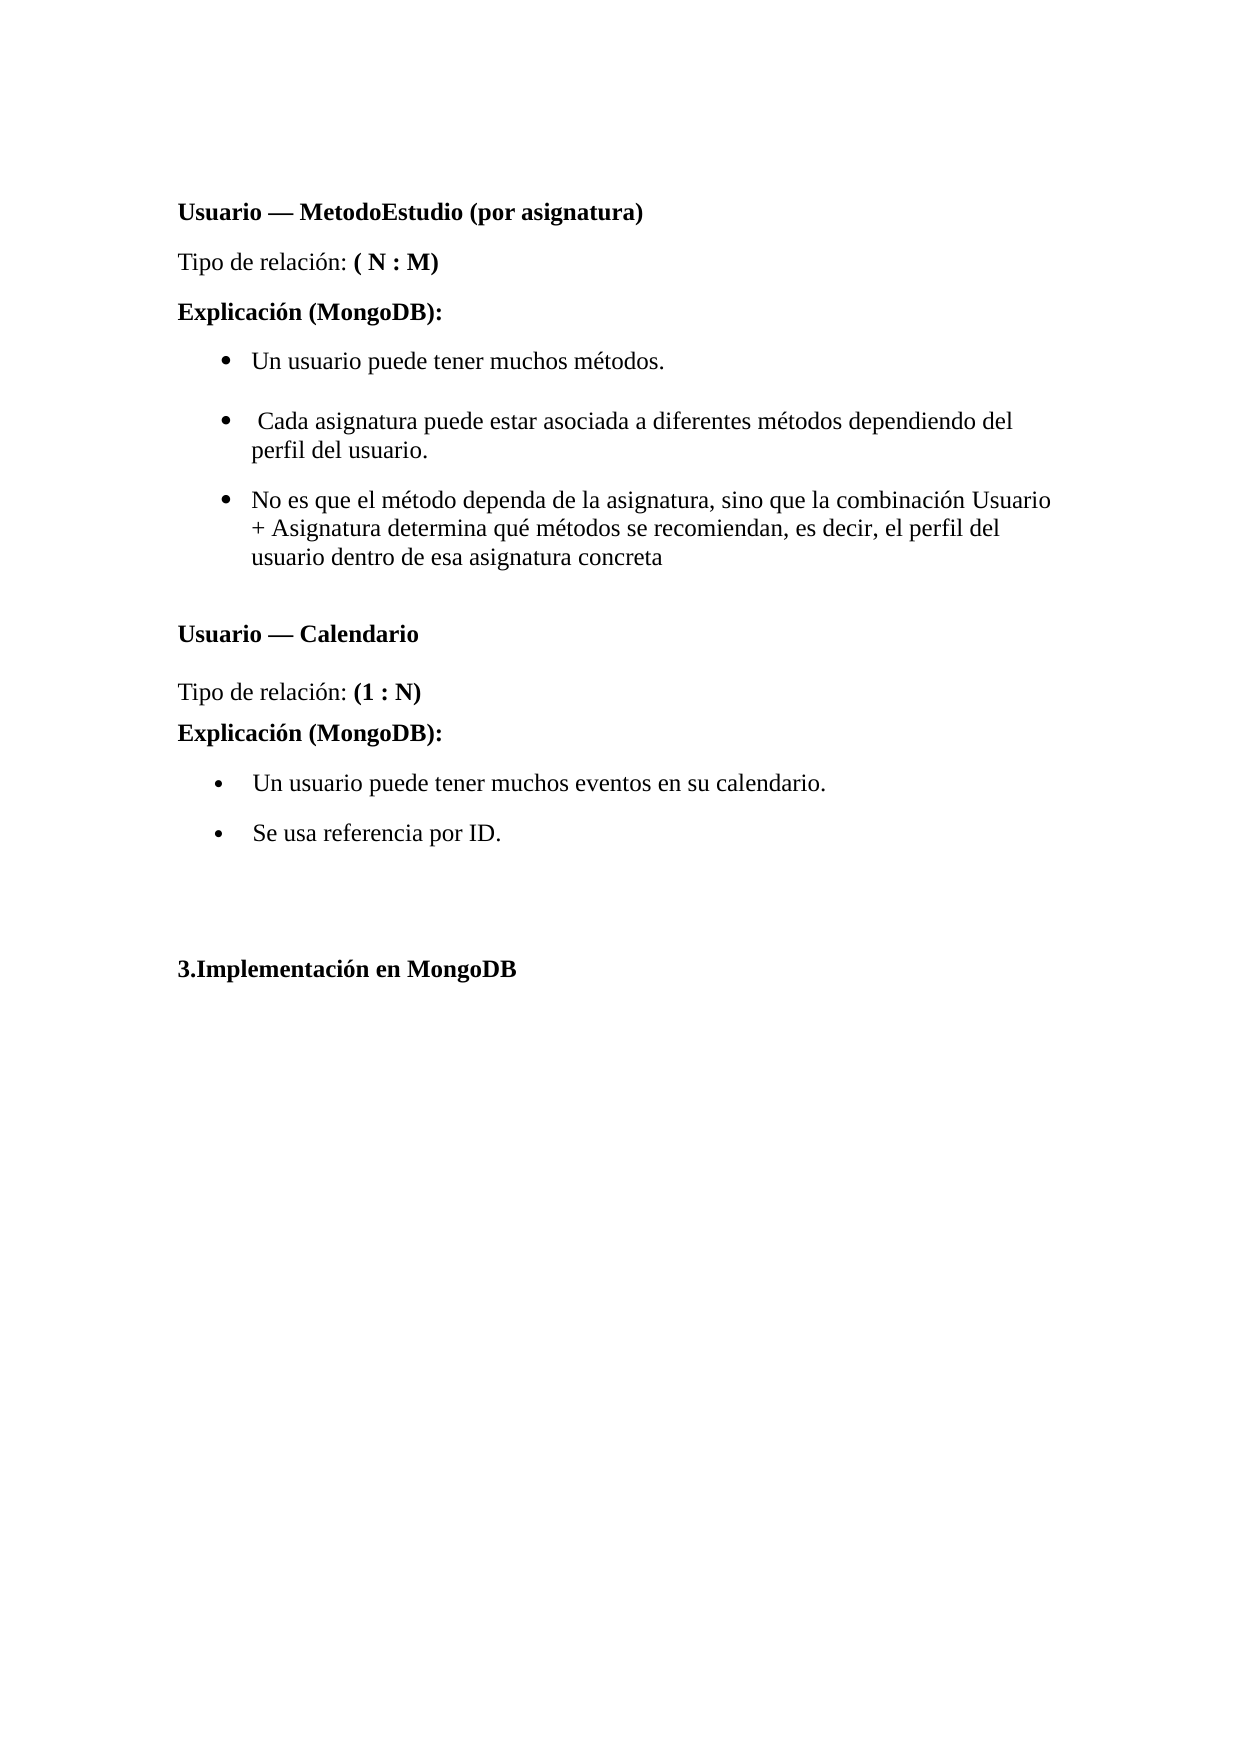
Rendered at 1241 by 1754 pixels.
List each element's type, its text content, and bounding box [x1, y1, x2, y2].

subtitle 3.Implementación en MongoDB [177, 954, 1063, 983]
text Usuario — MetodoEstudio (por asignatura) [177, 197, 1063, 226]
list Cada asignatura puede estar asociada a diferentes métodos dependiendo del perfil del usuario. [222, 406, 1063, 464]
text Explicación (MongoDB): [177, 297, 1063, 325]
text Tipo de relación: ( N : M) [177, 247, 1063, 276]
text Explicación (MongoDB): [177, 718, 1063, 747]
list Un usuario puede tener muchos eventos en su calendario. [215, 768, 1063, 797]
list Se usa referencia por ID. [215, 818, 1063, 846]
list No es que el método dependa de la asignatura, sino que la combinación Usuario + Asignatura determina qué métodos se recomiendan, es decir, el perfil del usuario dentro de esa asignatura concreta [222, 485, 1063, 571]
subtitle Usuario — Calendario [177, 619, 1063, 648]
list Un usuario puede tener muchos métodos. [222, 346, 1063, 375]
subtitle Tipo de relación: (1 : N) [177, 677, 1063, 706]
